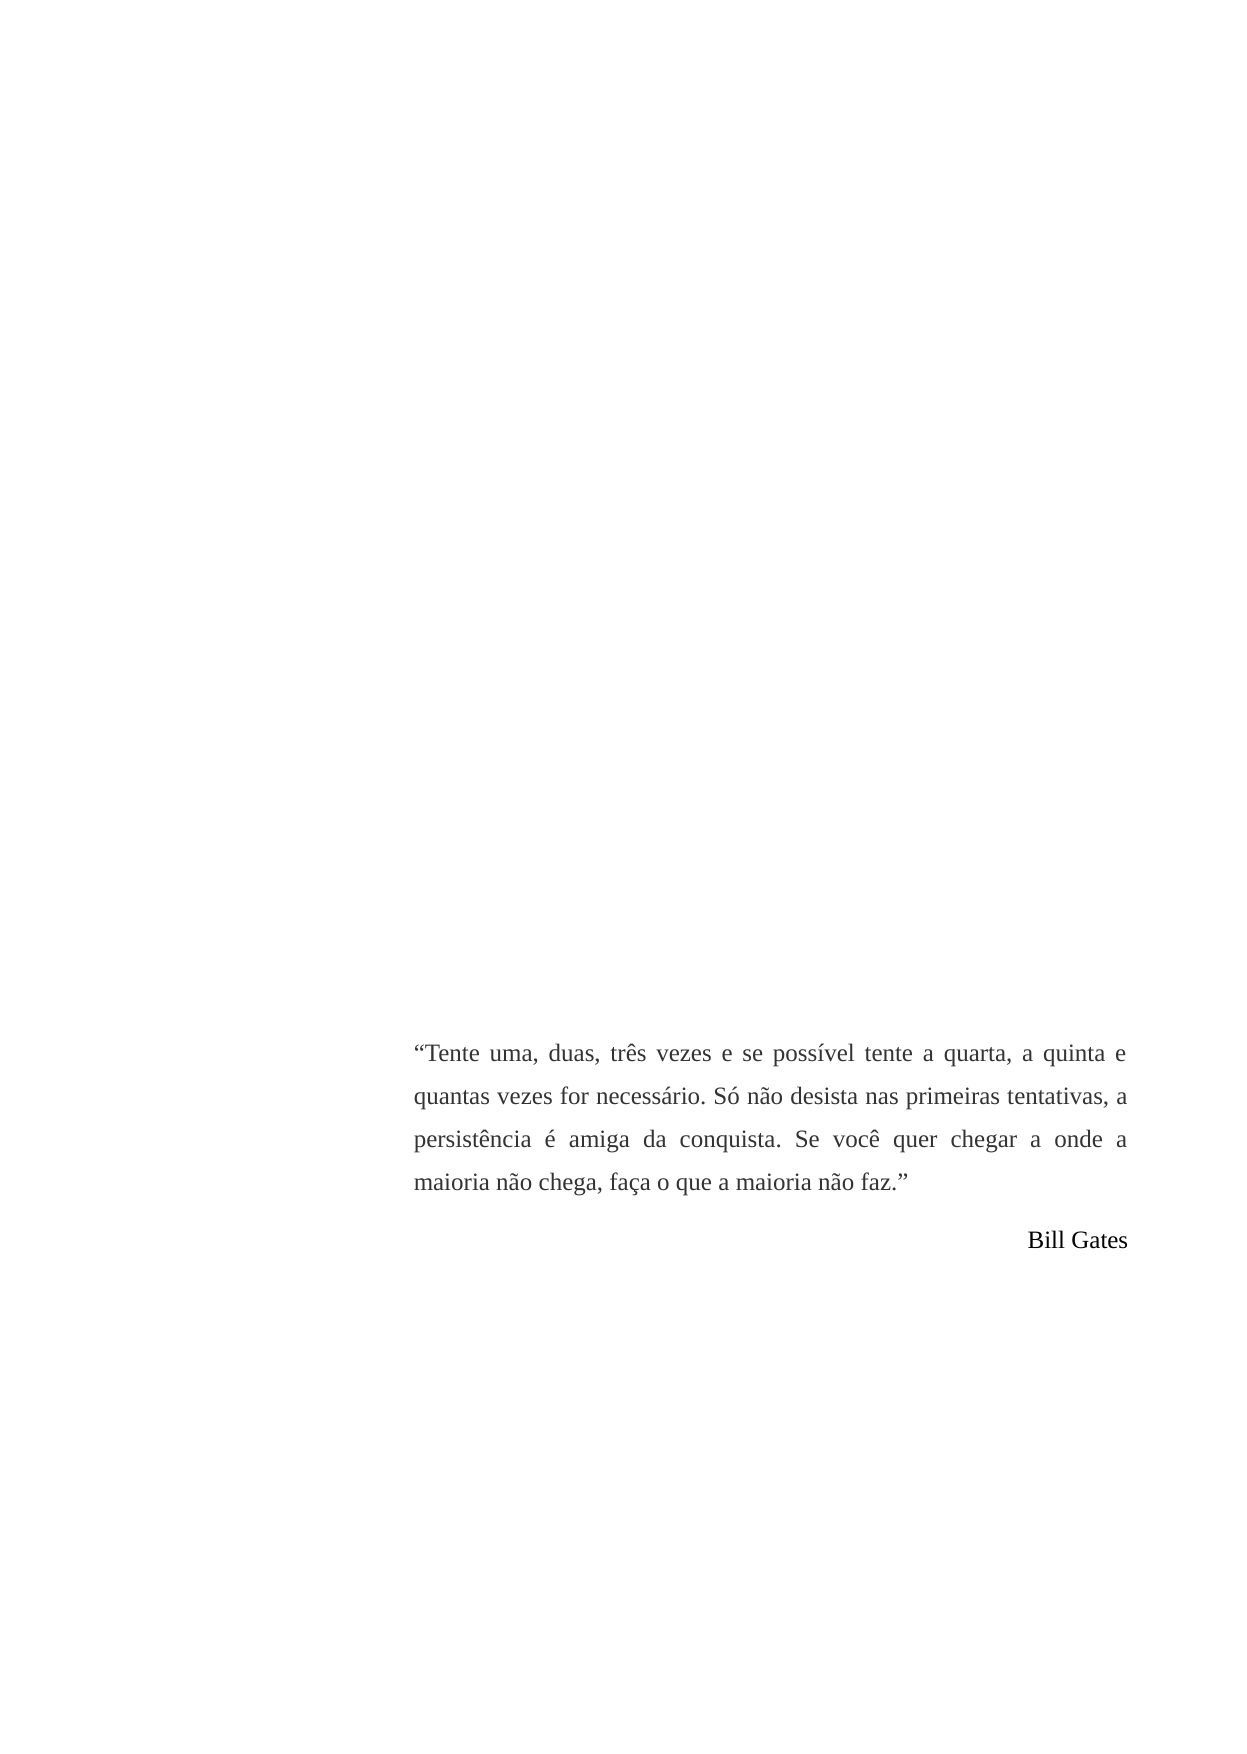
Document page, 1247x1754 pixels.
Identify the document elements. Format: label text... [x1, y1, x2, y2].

text Bill Gates [177, 1225, 1128, 1253]
text “Tente uma, duas, três vezes e se possível tente a quarta, a quinta e quantas vezes for necessário. Só não desista nas primeiras tentativas, a persistência é amiga da conquista. Se você quer chegar a onde a maioria não chega, faça o que a maioria não faz.” [413, 1038, 1128, 1196]
